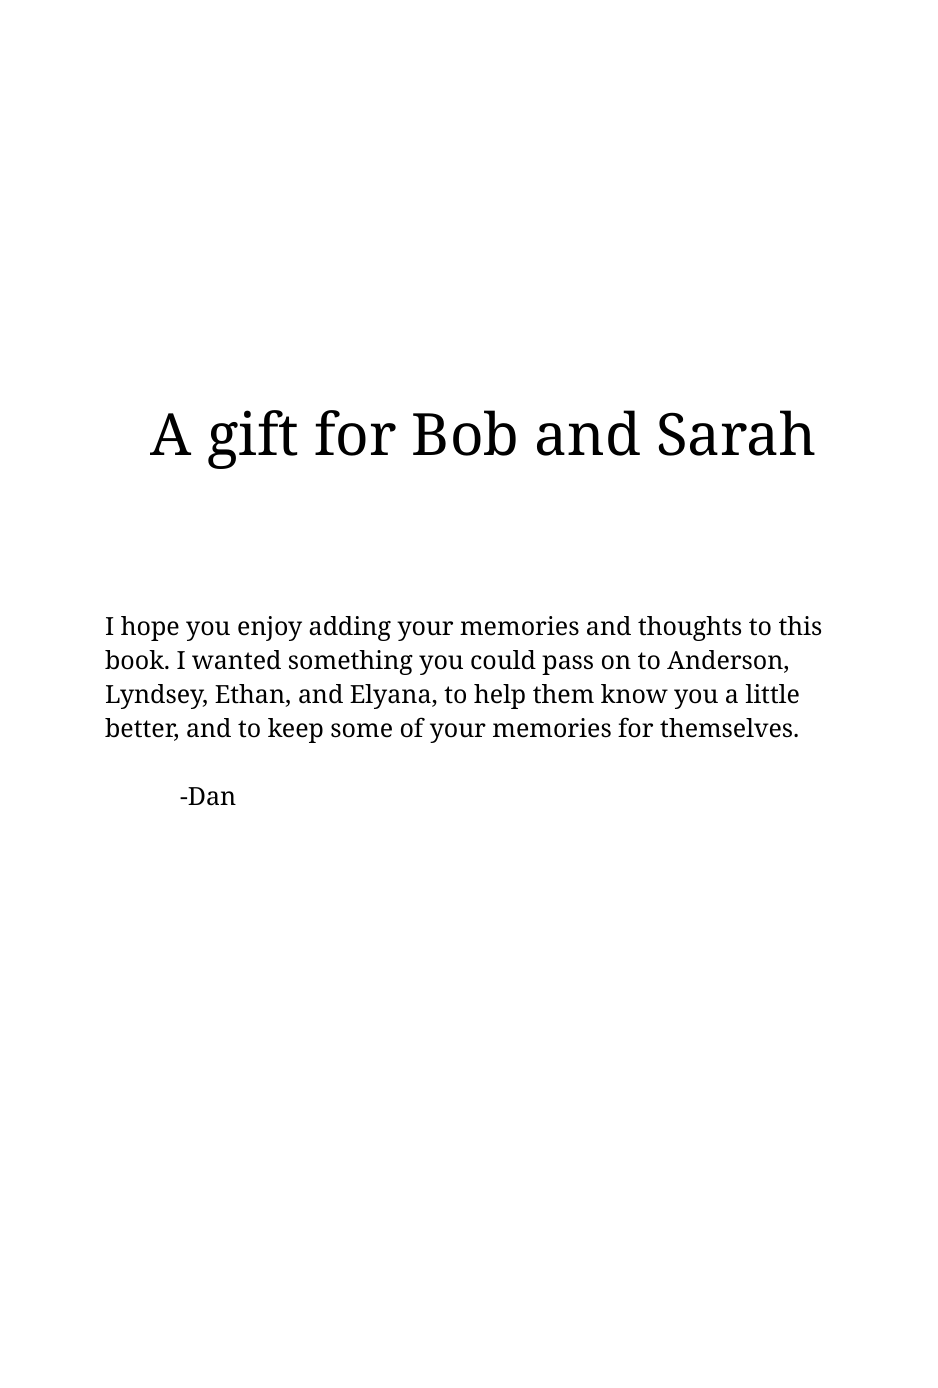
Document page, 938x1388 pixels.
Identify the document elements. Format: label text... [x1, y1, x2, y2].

text I hope you enjoy adding your memories and thoughts to this book. I wanted something you could pass on to Anderson, Lyndsey, Ethan, and Elyana, to help them know you a little better, and to keep some of your memories for themselves. [105, 609, 862, 745]
text -Dan [180, 779, 787, 813]
text A gift for Bob and Sarah [105, 393, 862, 472]
